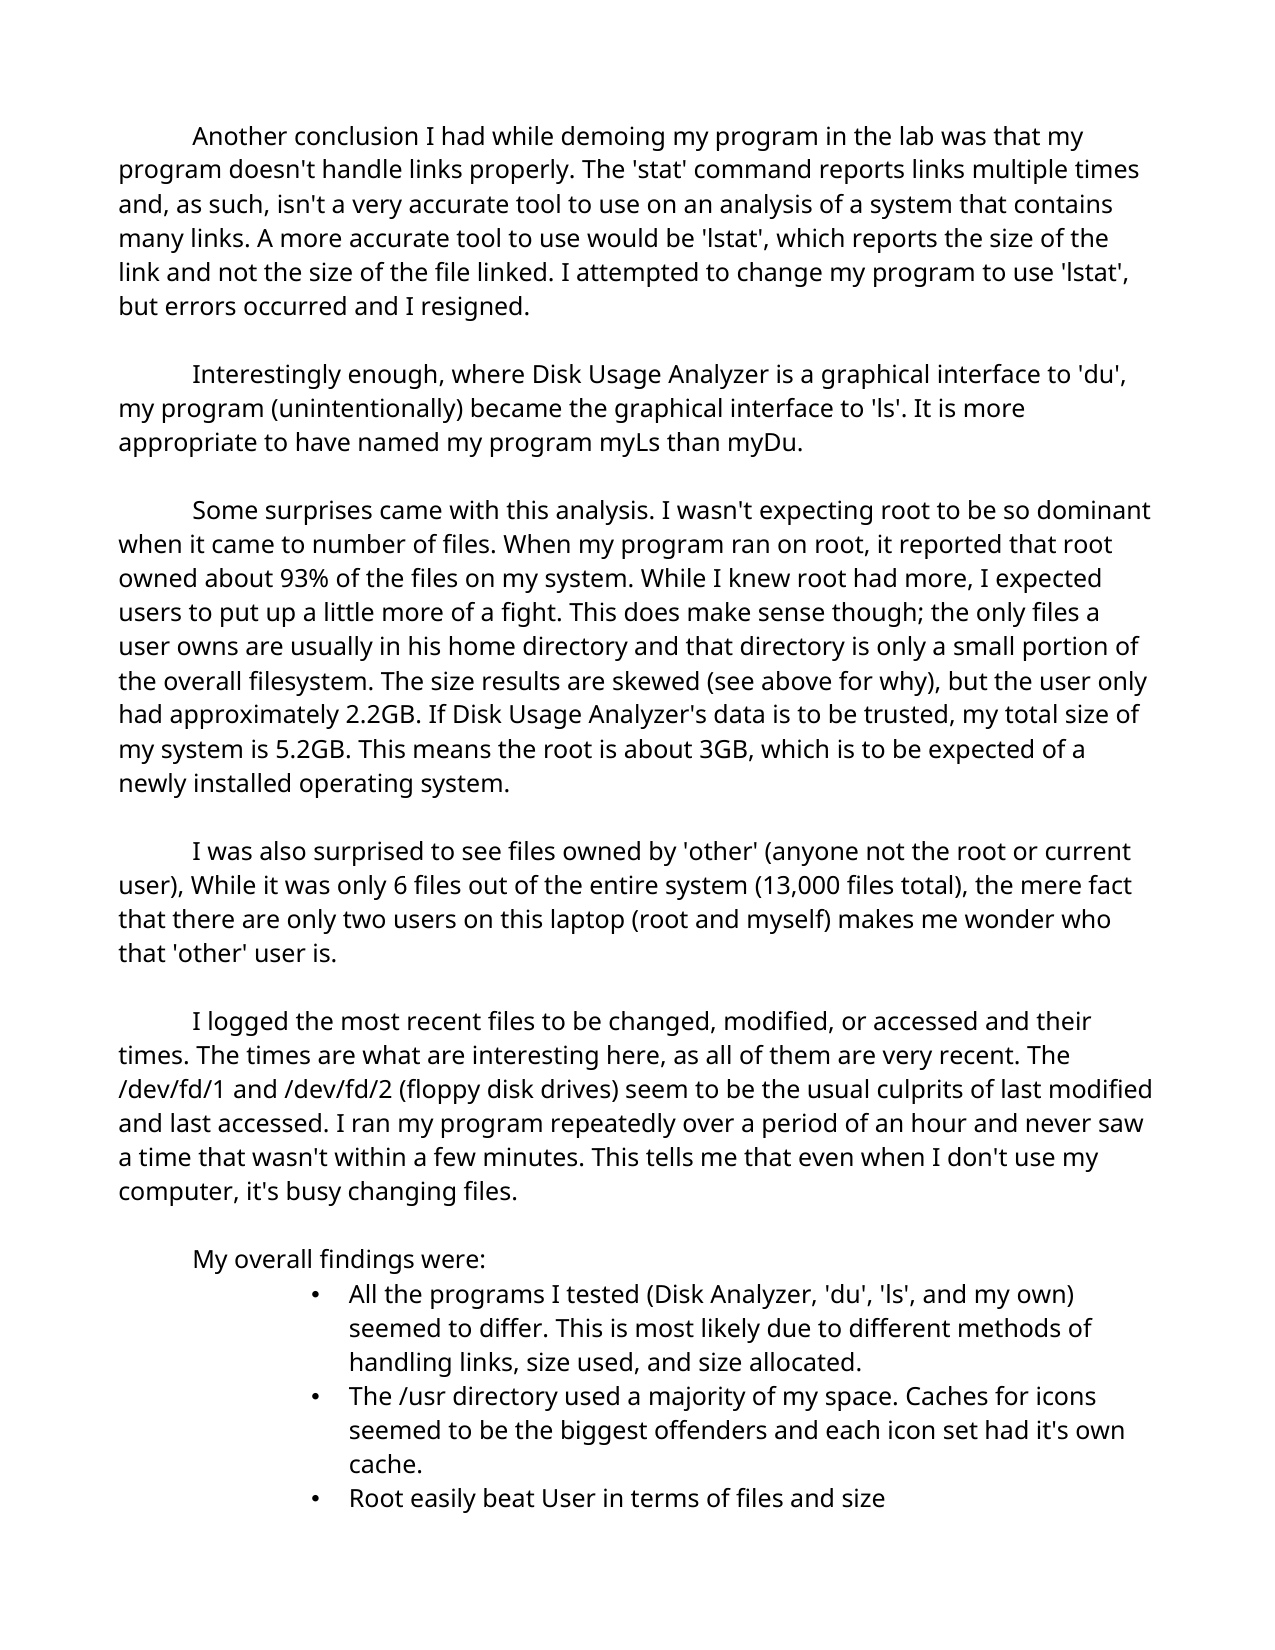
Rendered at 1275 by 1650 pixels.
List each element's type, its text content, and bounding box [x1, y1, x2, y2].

list The /usr directory used a majority of my space. Caches for icons seemed to be the biggest offenders and each icon set had it's own cache. [311, 1378, 1157, 1481]
text Some surprises came with this analysis. I wasn't expecting root to be so dominant when it came to number of files. When my program ran on root, it reported that root owned about 93% of the files on my system. While I knew root had more, I expected users to put up a little more of a fight. This does make sense though; the only files a user owns are usually in his home directory and that directory is only a small portion of the overall filesystem. The size results are skewed (see above for why), but the user only had approximately 2.2GB. If Disk Usage Analyzer's data is to be trusted, my total size of my system is 5.2GB. This means the root is about 3GB, which is to be expected of a newly installed operating system. [118, 493, 1157, 799]
text I logged the most recent files to be changed, modified, or accessed and their times. The times are what are interesting here, as all of them are very recent. The /dev/fd/1 and /dev/fd/2 (floppy disk drives) seem to be the usual culprits of last modified and last accessed. I ran my program repeatedly over a period of an hour and never saw a time that wasn't within a few minutes. This tells me that even when I don't use my computer, it's busy changing files. [118, 1004, 1157, 1208]
text I was also surprised to see files owned by 'other' (anyone not the root or current user), While it was only 6 files out of the entire system (13,000 files total), the mere fact that there are only two users on this laptop (root and myself) makes me wonder who that 'other' user is. [118, 833, 1157, 970]
list Root easily beat User in terms of files and size [311, 1481, 1157, 1515]
text Another conclusion I had while demoing my program in the lab was that my program doesn't handle links properly. The 'stat' command reports links multiple times and, as such, isn't a very accurate tool to use on an analysis of a system that contains many links. A more accurate tool to use would be 'lstat', which reports the size of the link and not the size of the file linked. I attempted to change my program to use 'lstat', but errors occurred and I resigned. [118, 118, 1157, 322]
text Interestingly enough, where Disk Usage Analyzer is a graphical interface to 'du', my program (unintentionally) became the graphical interface to 'ls'. It is more appropriate to have named my program myLs than myDu. [118, 357, 1157, 459]
list All the programs I tested (Disk Analyzer, 'du', 'ls', and my own) seemed to differ. This is most likely due to different methods of handling links, size used, and size allocated. [311, 1276, 1157, 1378]
text My overall findings were: [118, 1242, 1157, 1276]
